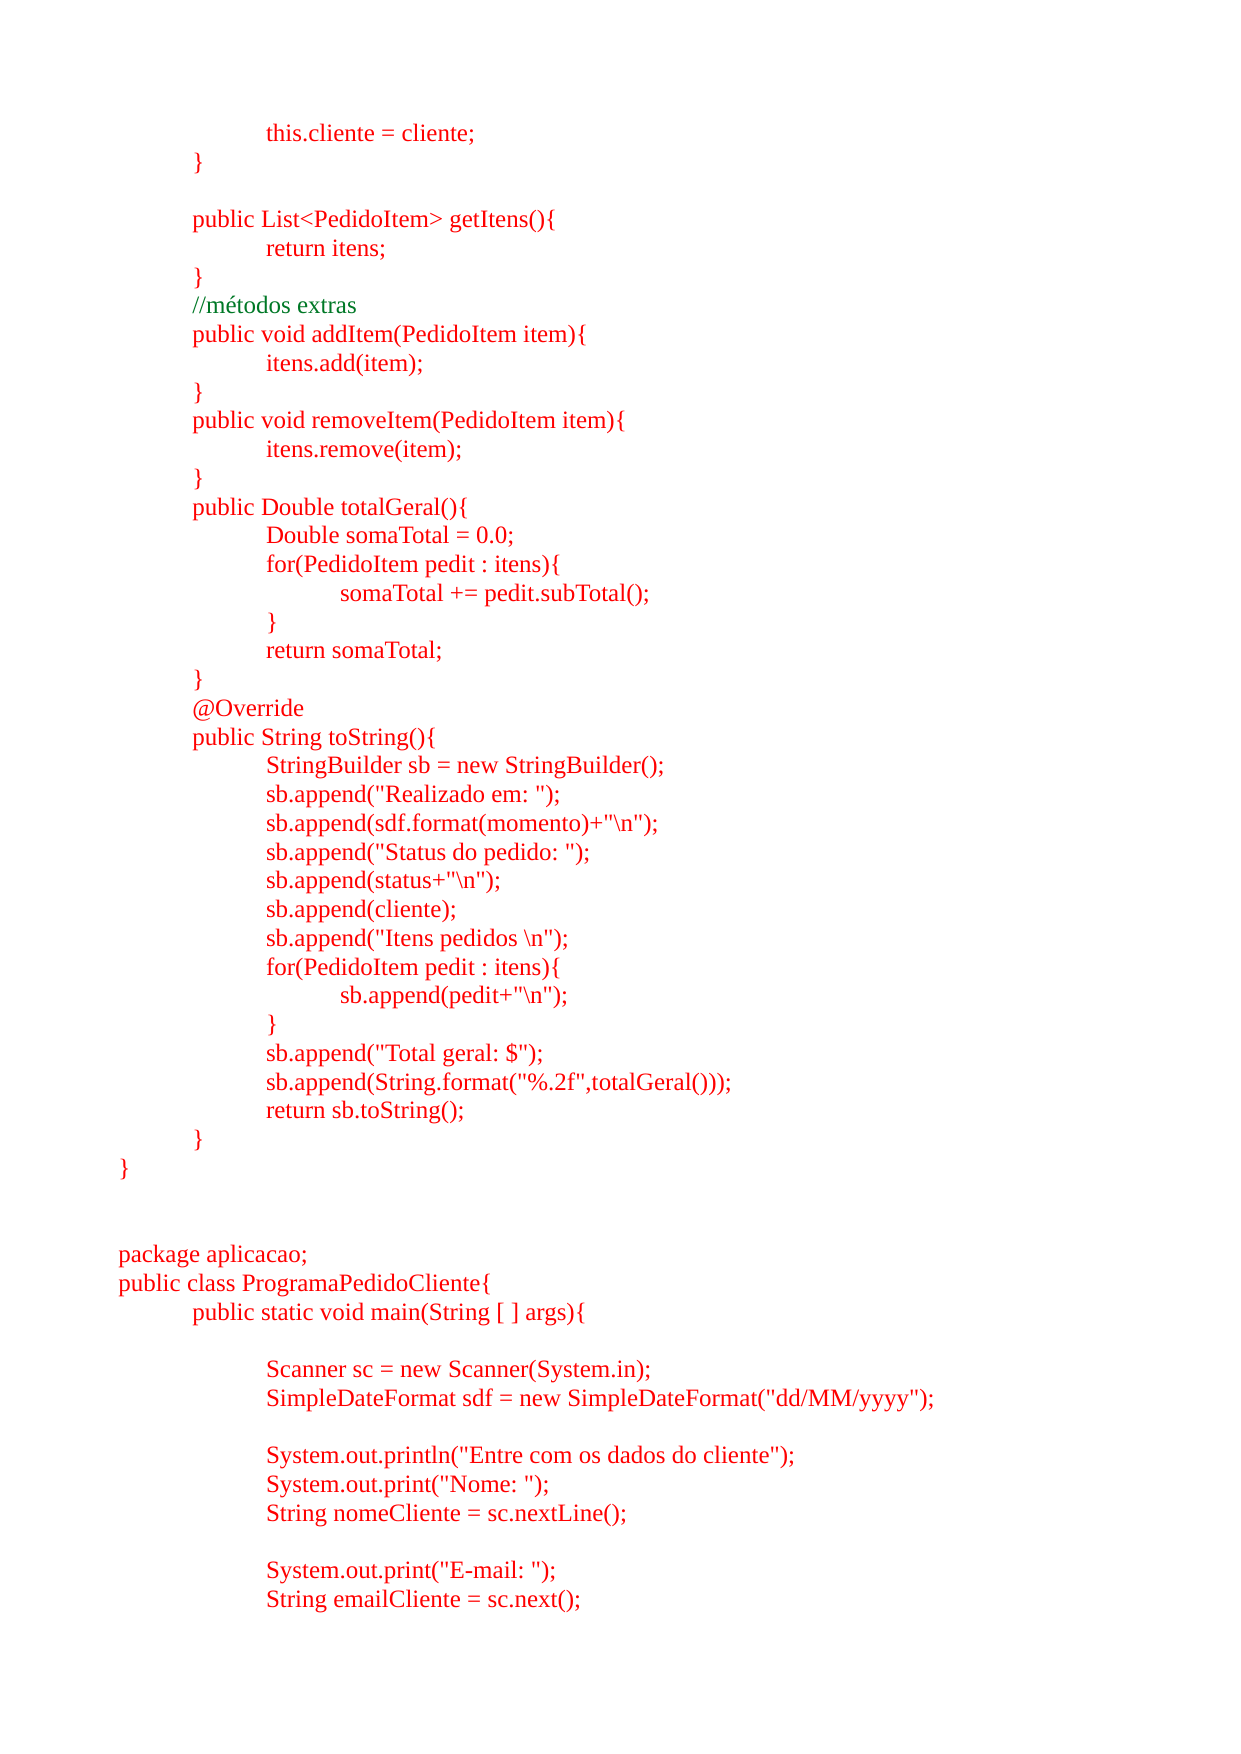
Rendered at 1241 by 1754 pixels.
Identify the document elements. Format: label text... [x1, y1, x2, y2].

text } [118, 377, 1122, 406]
text itens.add(item); [118, 348, 1122, 377]
text System.out.print("Nome: "); [118, 1469, 1122, 1498]
text public void removeItem(PedidoItem item){ [118, 406, 1122, 434]
text public static void main(String [ ] args){ [118, 1297, 1122, 1326]
text public void addItem(PedidoItem item){ [118, 319, 1122, 348]
text System.out.print("E-mail: "); [118, 1556, 1122, 1584]
text sb.append("Itens pedidos \n"); [118, 923, 1122, 952]
text } [118, 147, 1122, 176]
text package aplicacao; [118, 1239, 1122, 1268]
text String emailCliente = sc.next(); [118, 1584, 1122, 1613]
text } [118, 1153, 1122, 1182]
text } [118, 1124, 1122, 1153]
text //métodos extras [118, 291, 1122, 319]
text return sb.toString(); [118, 1096, 1122, 1124]
text Scanner sc = new Scanner(System.in); [118, 1354, 1122, 1383]
text sb.append("Total geral: $"); [118, 1038, 1122, 1067]
text StringBuilder sb = new StringBuilder(); [118, 751, 1122, 779]
text sb.append("Status do pedido: "); [118, 837, 1122, 866]
text sb.append(String.format("%.2f",totalGeral())); [118, 1067, 1122, 1096]
text for(PedidoItem pedit : itens){ [118, 952, 1122, 981]
text itens.remove(item); [118, 434, 1122, 463]
text } [118, 664, 1122, 693]
text public List<PedidoItem> getItens(){ [118, 204, 1122, 233]
text this.cliente = cliente; [118, 118, 1122, 147]
text SimpleDateFormat sdf = new SimpleDateFormat("dd/MM/yyyy"); [118, 1383, 1122, 1412]
text sb.append(sdf.format(momento)+"\n"); [118, 808, 1122, 837]
text sb.append(cliente); [118, 894, 1122, 923]
text sb.append(pedit+"\n"); [118, 981, 1122, 1009]
text sb.append(status+"\n"); [118, 866, 1122, 894]
text for(PedidoItem pedit : itens){ [118, 549, 1122, 578]
text public String toString(){ [118, 722, 1122, 751]
text } [118, 463, 1122, 492]
text } [118, 607, 1122, 636]
text } [118, 262, 1122, 291]
text somaTotal += pedit.subTotal(); [118, 578, 1122, 607]
text String nomeCliente = sc.nextLine(); [118, 1498, 1122, 1527]
text } [118, 1009, 1122, 1038]
text sb.append("Realizado em: "); [118, 779, 1122, 808]
text @Override [118, 693, 1122, 722]
text public class ProgramaPedidoCliente{ [118, 1268, 1122, 1297]
text return somaTotal; [118, 636, 1122, 664]
text Double somaTotal = 0.0; [118, 521, 1122, 549]
text return itens; [118, 233, 1122, 262]
text public Double totalGeral(){ [118, 492, 1122, 521]
text System.out.println("Entre com os dados do cliente"); [118, 1441, 1122, 1469]
